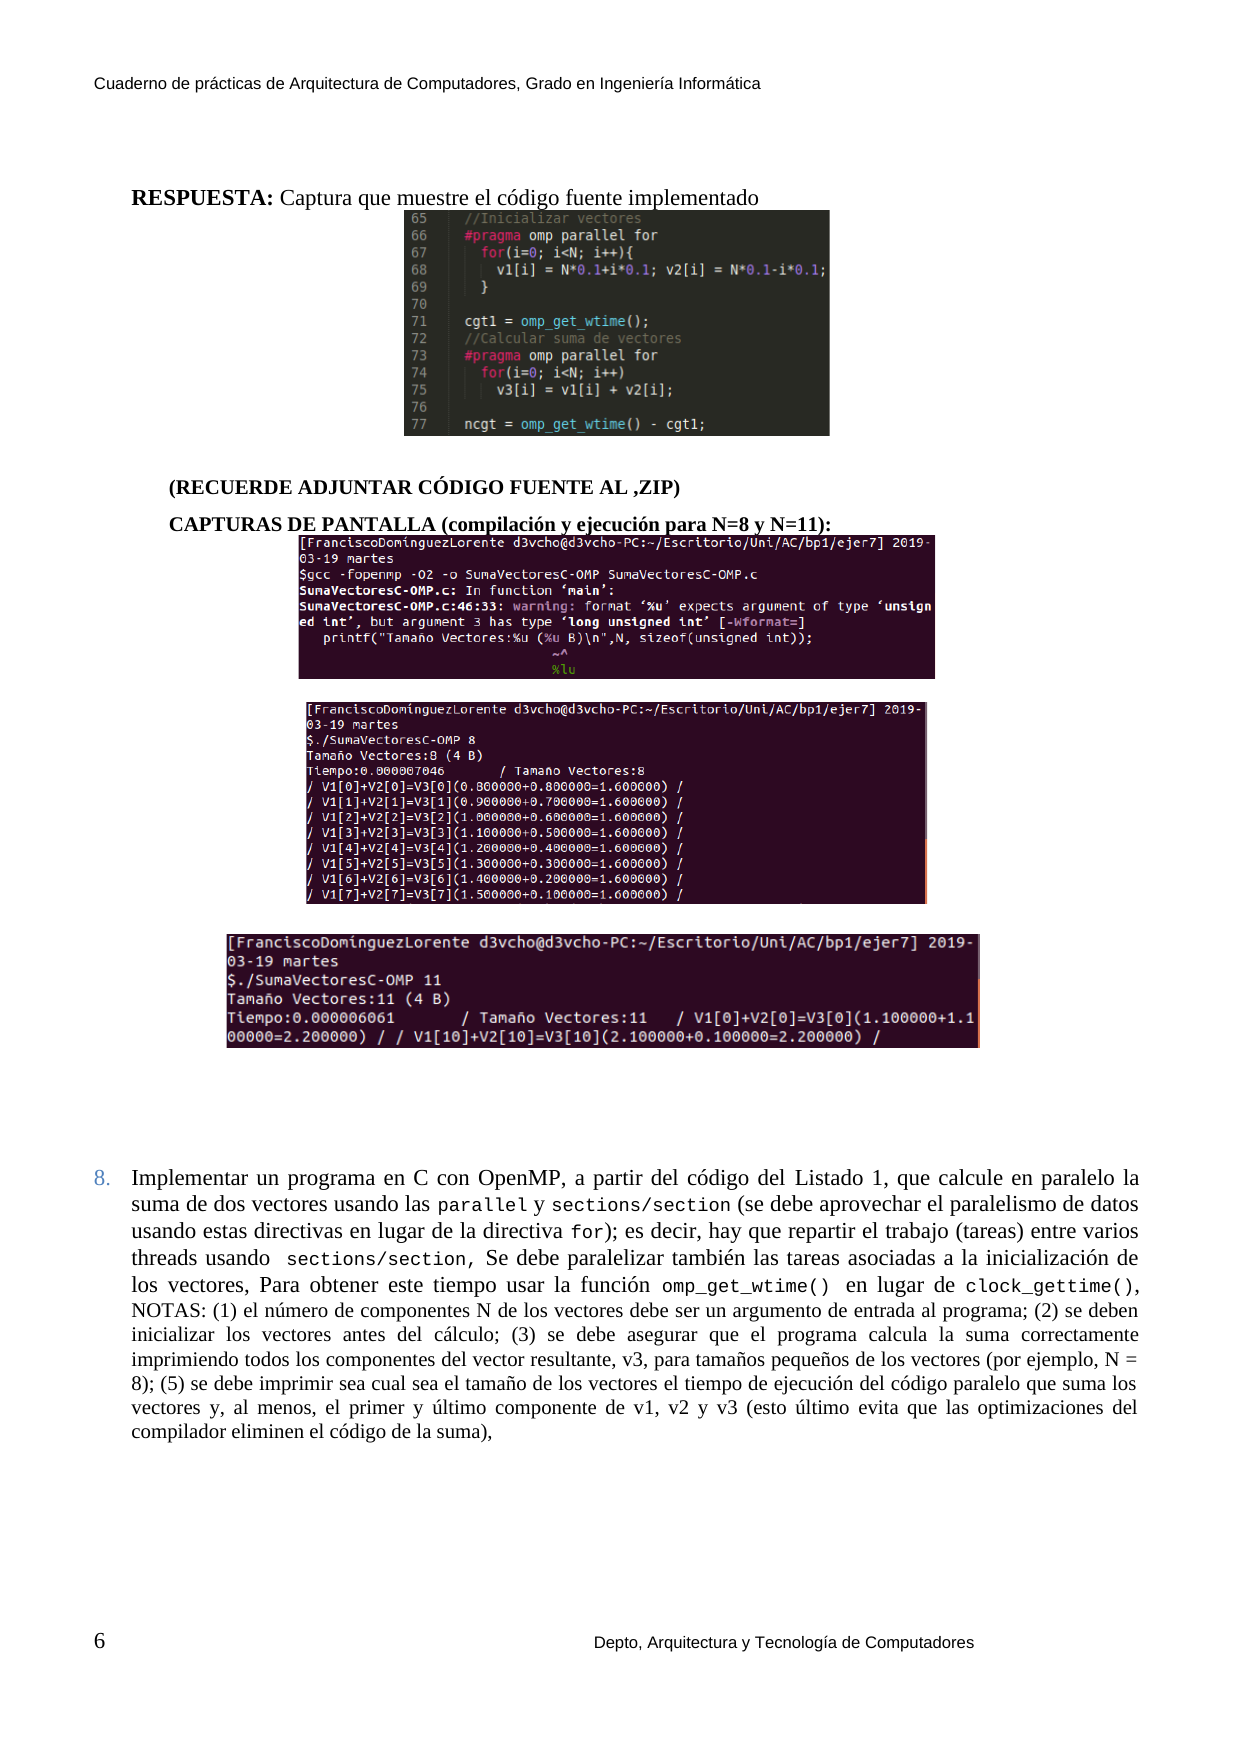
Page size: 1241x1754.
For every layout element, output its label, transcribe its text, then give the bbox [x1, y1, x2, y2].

list Implementar un programa en C con OpenMP, a partir del código del Listado 1, que calcule en paralelo la suma de dos vectores usando las parallel y sections/section (se debe aprovechar el paralelismo de datos usando estas directivas en lugar de la directiva for); es decir, hay que repartir el trabajo (tareas) entre varios threads usando sections/section, Se debe paralelizar también las tareas asociadas a la inicialización de los vectores, Para obtener este tiempo usar la función omp_get_wtime() en lugar de clock_gettime(), NOTAS: (1) el número de componentes N de los vectores debe ser un argumento de entrada al programa; (2) se deben inicializar los vectores antes del cálculo; (3) se debe asegurar que el programa calcula la suma correctamente imprimiendo todos los componentes del vector resultante, v3, para tamaños pequeños de los vectores (por ejemplo, N = 8); (5) se debe imprimir sea cual sea el tamaño de los vectores el tiempo de ejecución del código paralelo que suma los vectores y, al menos, el primer y último componente de v1, v2 y v3 (esto último evita que las optimizaciones del compilador eliminen el código de la suma), [94, 1164, 1140, 1443]
picture [404, 210, 830, 436]
text RESPUESTA: Captura que muestre el código fuente implementado [131, 184, 1140, 211]
text (RECUERDE ADJUNTAR CÓDIGO FUENTE AL ,ZIP) [169, 475, 1140, 499]
picture [298, 535, 936, 679]
picture [306, 702, 928, 904]
text CAPTURAS DE PANTALLA (compilación y ejecución para N=8 y N=11): [169, 511, 1140, 536]
picture [226, 934, 980, 1048]
